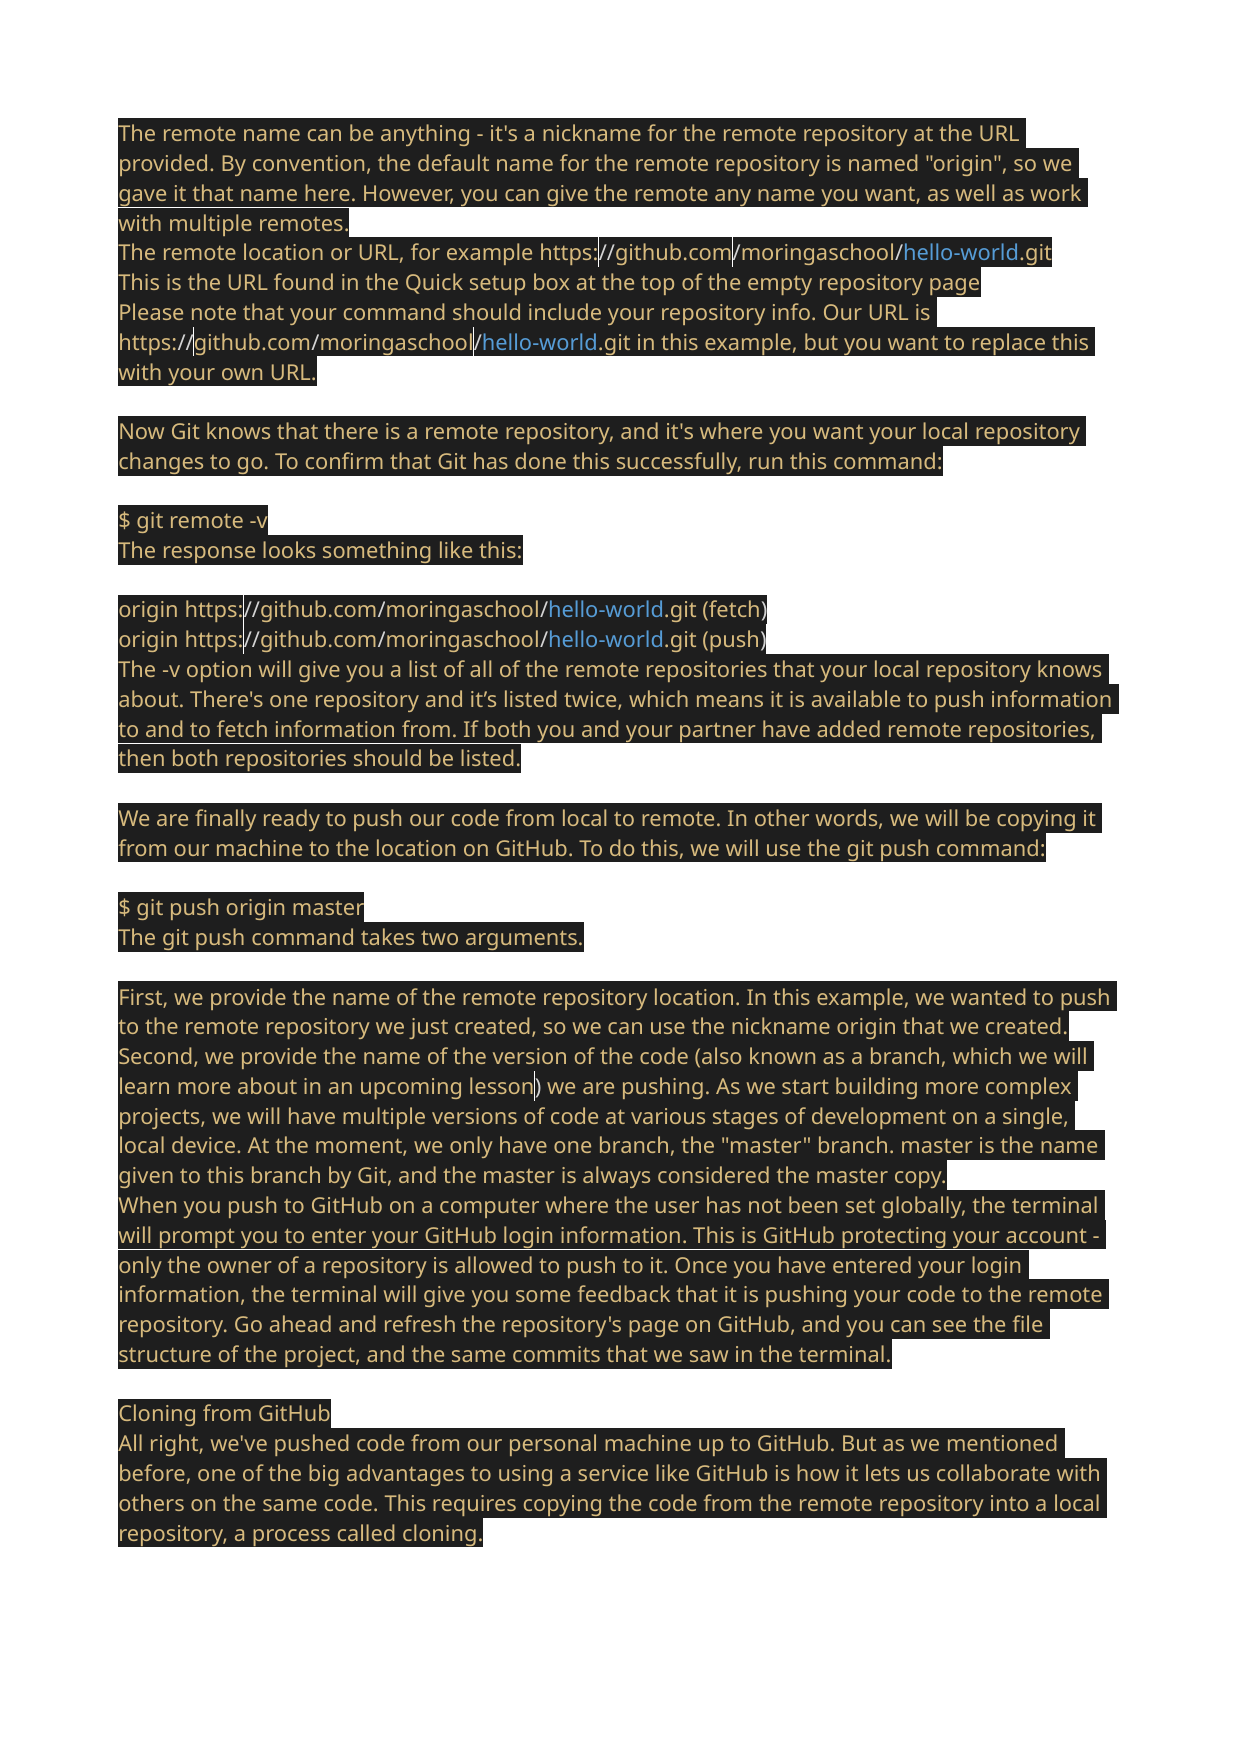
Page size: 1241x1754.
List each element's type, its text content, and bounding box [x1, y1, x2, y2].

text Cloning from GitHub [118, 1398, 1122, 1428]
text This is the URL found in the Quick setup box at the top of the empty repository page [118, 267, 1122, 297]
text The response looks something like this: [118, 535, 1122, 565]
text origin https://github.com/moringaschool/hello-world.git (fetch) [118, 594, 1122, 624]
text $ git remote -v [118, 505, 1122, 535]
text The remote location or URL, for example https://github.com/moringaschool/hello-world.git [118, 237, 1122, 267]
text All right, we've pushed code from our personal machine up to GitHub. But as we mentioned before, one of the big advantages to using a service like GitHub is how it lets us collaborate with others on the same code. This requires copying the code from the remote repository into a local repository, a process called cloning. [118, 1428, 1122, 1547]
text The remote name can be anything - it's a nickname for the remote repository at the URL provided. By convention, the default name for the remote repository is named "origin", so we gave it that name here. However, you can give the remote any name you want, as well as work with multiple remotes. [118, 118, 1122, 237]
text First, we provide the name of the remote repository location. In this example, we wanted to push to the remote repository we just created, so we can use the nickname origin that we created. [118, 981, 1122, 1041]
text Second, we provide the name of the version of the code (also known as a branch, which we will learn more about in an upcoming lesson) we are pushing. As we start building more complex projects, we will have multiple versions of code at various stages of development on a single, local device. At the moment, we only have one branch, the "master" branch. master is the name given to this branch by Git, and the master is always considered the master copy. [118, 1041, 1122, 1190]
text When you push to GitHub on a computer where the user has not been set globally, the terminal will prompt you to enter your GitHub login information. This is GitHub protecting your account - only the owner of a repository is allowed to push to it. Once you have entered your login information, the terminal will give you some feedback that it is pushing your code to the remote repository. Go ahead and refresh the repository's page on GitHub, and you can see the file structure of the project, and the same commits that we saw in the terminal. [118, 1190, 1122, 1369]
text We are finally ready to push our code from local to remote. In other words, we will be copying it from our machine to the location on GitHub. To do this, we will use the git push command: [118, 803, 1122, 862]
text origin https://github.com/moringaschool/hello-world.git (push) [118, 624, 1122, 654]
text Please note that your command should include your repository info. Our URL is https://github.com/moringaschool/hello-world.git in this example, but you want to replace this with your own URL. [118, 297, 1122, 386]
text $ git push origin master [118, 892, 1122, 922]
text Now Git knows that there is a remote repository, and it's where you want your local repository changes to go. To confirm that Git has done this successfully, run this command: [118, 416, 1122, 476]
text The git push command takes two arguments. [118, 922, 1122, 952]
text The -v option will give you a list of all of the remote repositories that your local repository knows about. There's one repository and it’s listed twice, which means it is available to push information to and to fetch information from. If both you and your partner have added remote repositories, then both repositories should be listed. [118, 654, 1122, 773]
